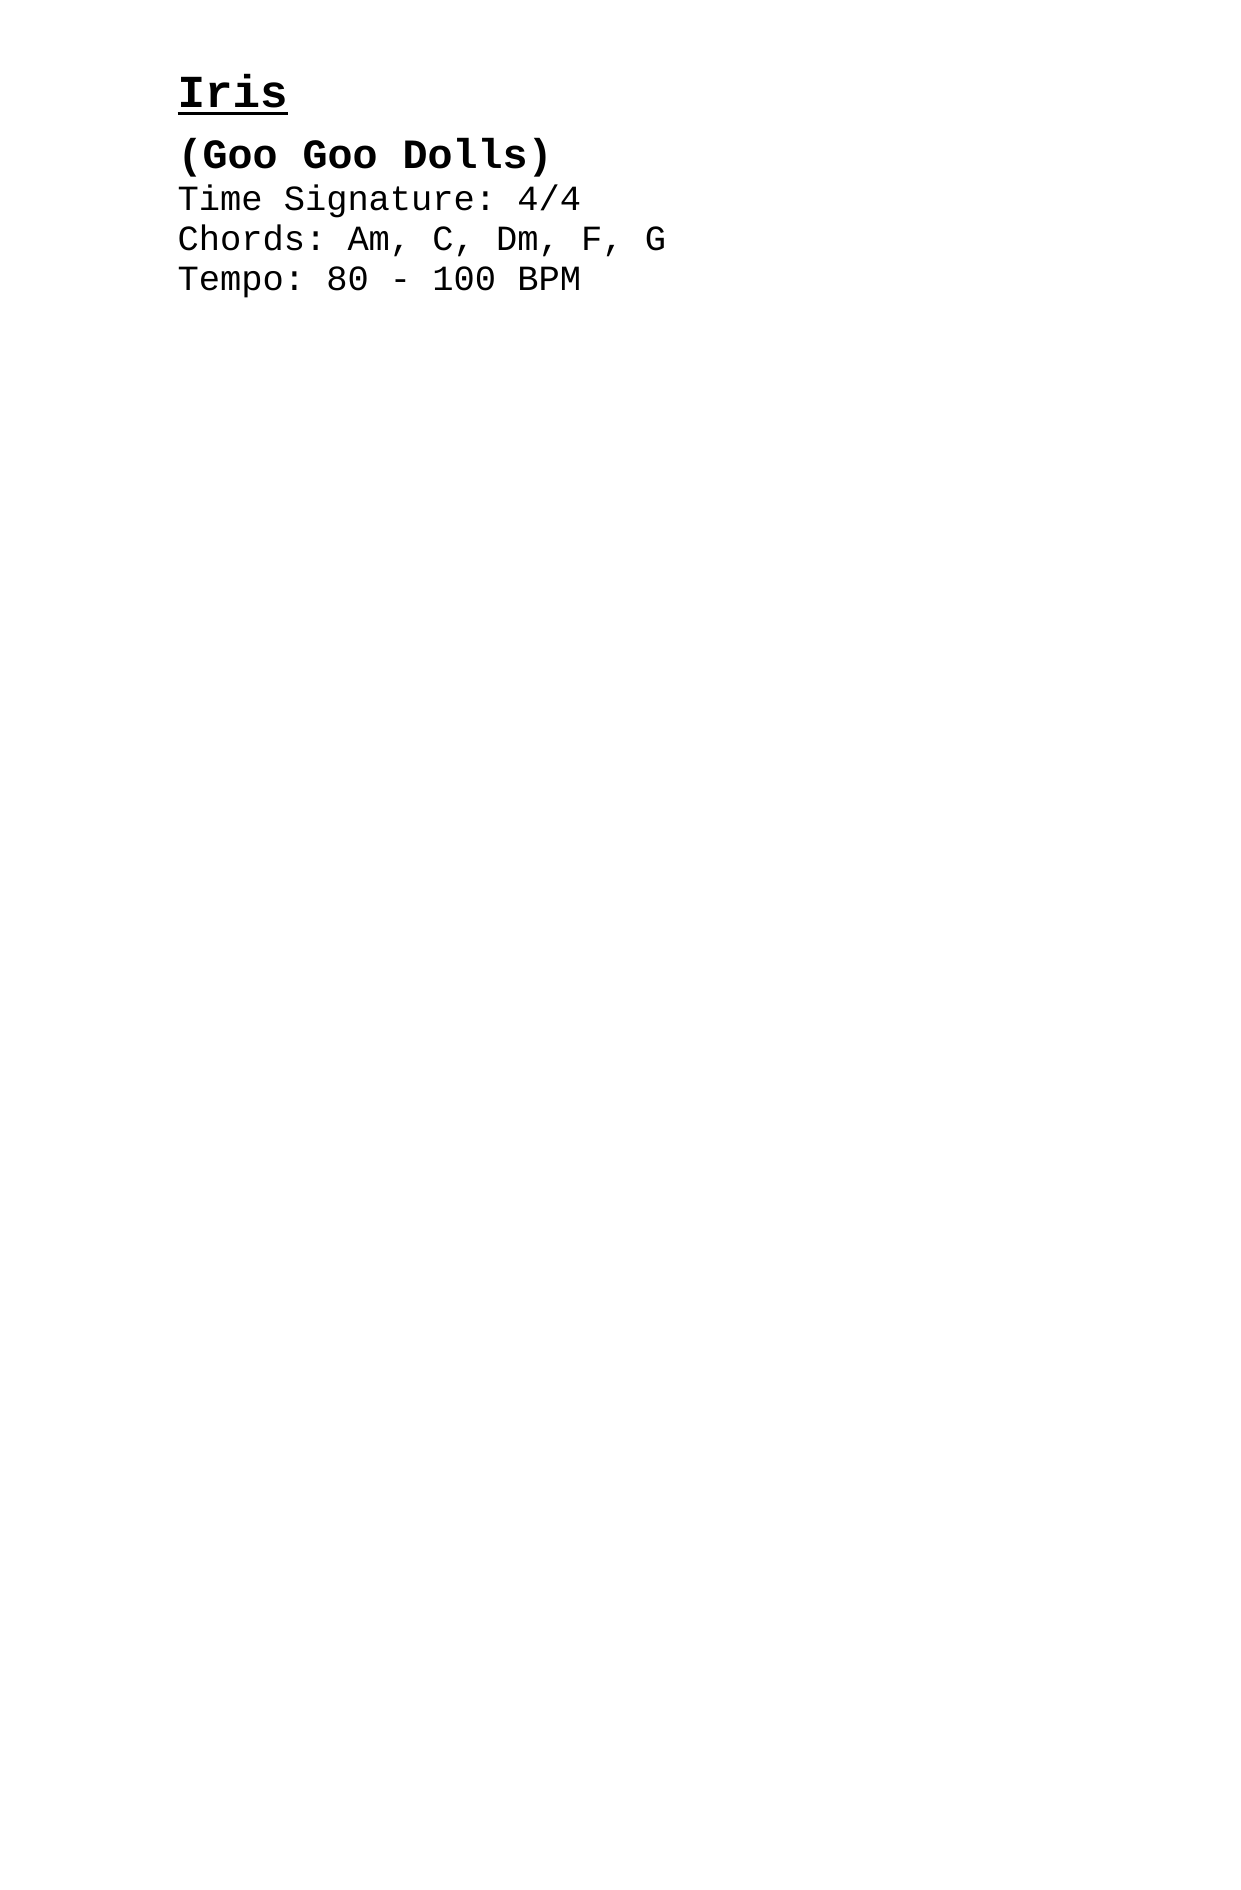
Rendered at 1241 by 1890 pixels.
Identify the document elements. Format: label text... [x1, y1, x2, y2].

text Chords: Am, C, Dm, F, G [177, 221, 1196, 261]
subtitle Iris [177, 69, 1196, 121]
text Tempo: 80 - 100 BPM [177, 261, 1196, 301]
text Time Signature: 4/4 [177, 181, 1196, 221]
subtitle (Goo Goo Dolls) [177, 134, 1196, 181]
